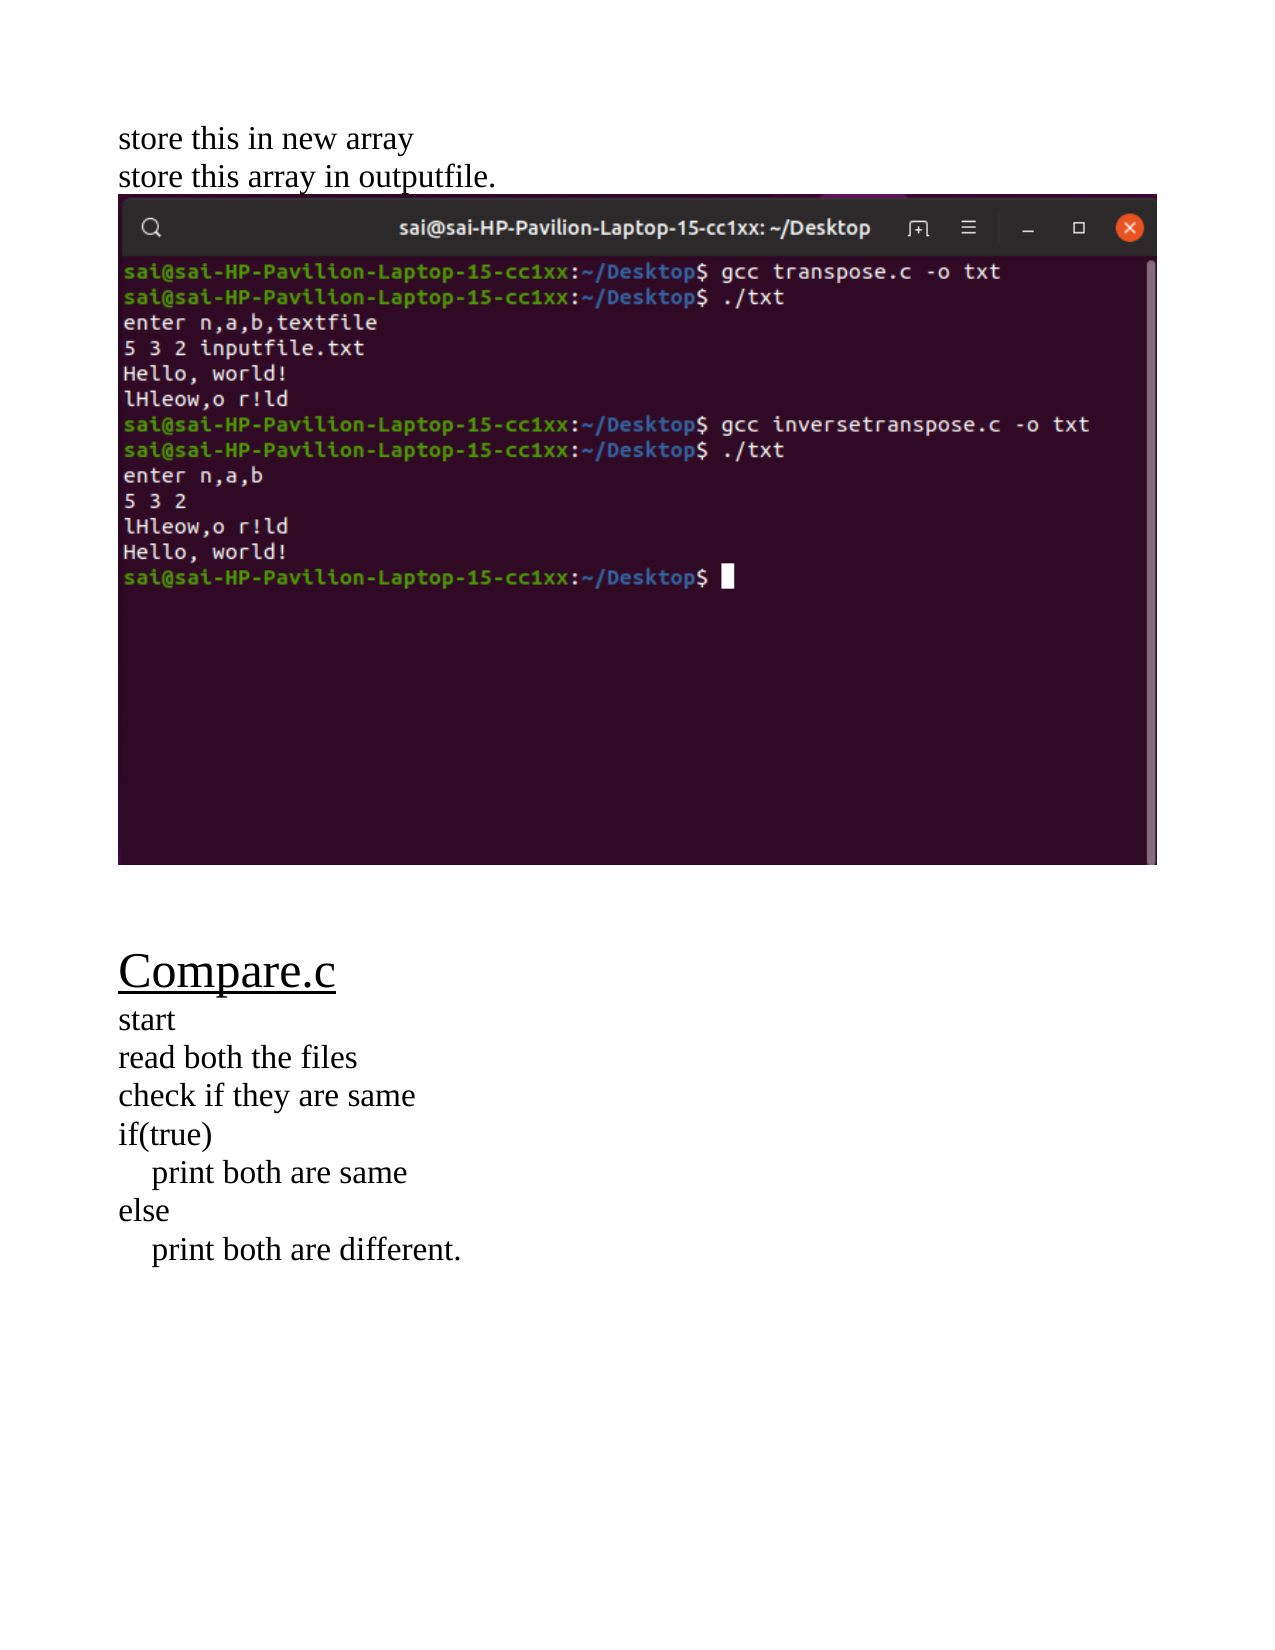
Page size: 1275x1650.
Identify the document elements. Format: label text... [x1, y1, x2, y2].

picture [118, 194, 1157, 865]
text print both are different. [118, 1229, 1157, 1267]
text print both are same [118, 1152, 1157, 1190]
text Compare.c [118, 941, 1157, 999]
text read both the files [118, 1037, 1157, 1075]
text if(true) [118, 1114, 1157, 1152]
text else [118, 1190, 1157, 1229]
text check if they are same [118, 1075, 1157, 1114]
text store this array in outputfile. [118, 156, 1157, 194]
text start [118, 999, 1157, 1037]
text store this in new array [118, 118, 1157, 156]
